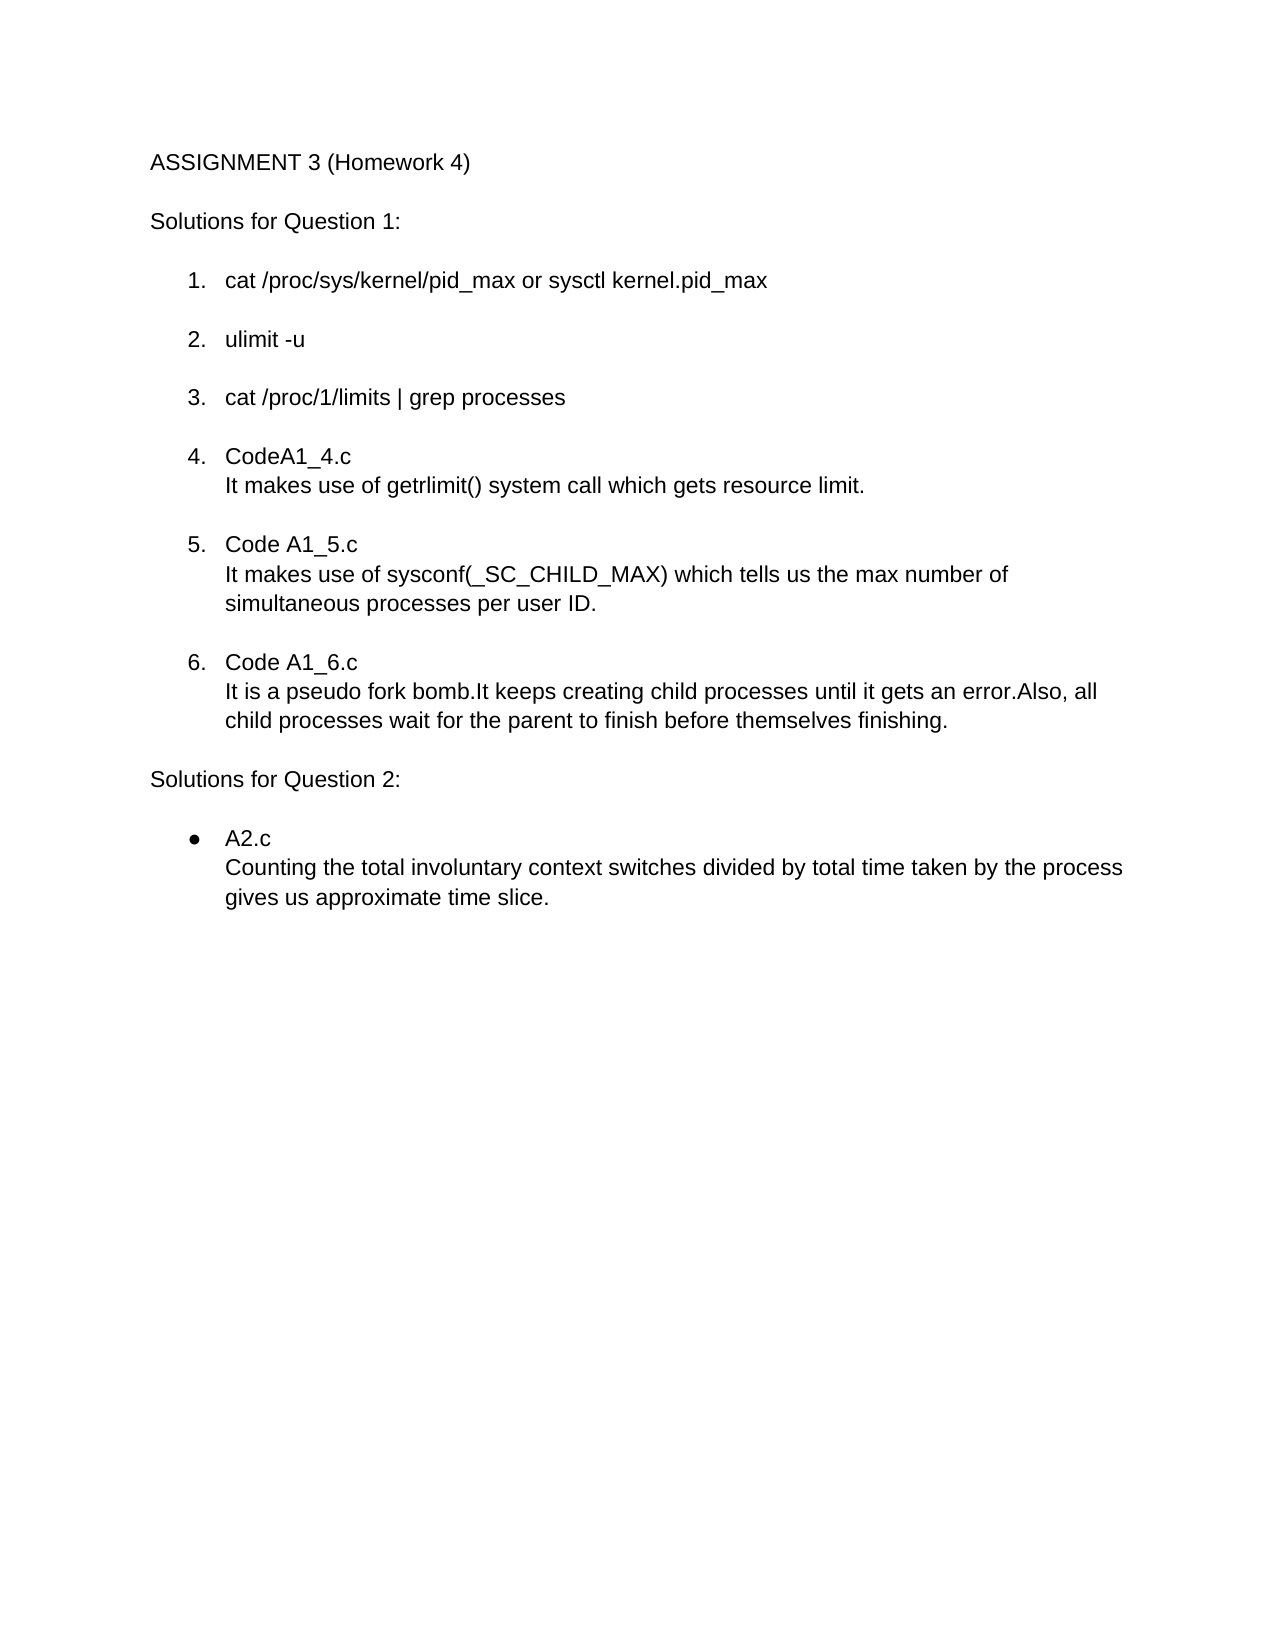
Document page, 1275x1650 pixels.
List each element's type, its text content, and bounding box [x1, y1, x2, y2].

list ulimit -u [187, 326, 1125, 381]
list Code A1_6.c It is a pseudo fork bomb.It keeps creating child processes until it gets an error.Also, all child processes wait for the parent to finish before themselves finishing. [187, 649, 1125, 734]
text ASSIGNMENT 3 (Homework 4) [150, 150, 1125, 176]
list Code A1_5.c It makes use of sysconf(_SC_CHILD_MAX) which tells us the max number of simultaneous processes per user ID. [187, 532, 1125, 646]
text Solutions for Question 2: [150, 767, 1125, 792]
list CodeA1_4.c It makes use of getrlimit() system call which gets resource limit. [187, 444, 1125, 528]
list cat /proc/sys/kernel/pid_max or sysctl kernel.pid_max [187, 267, 1125, 322]
list A2.c Counting the total involuntary context switches divided by total time taken by the process gives us approximate time slice. [187, 826, 1125, 910]
text Solutions for Question 1: [150, 209, 1125, 234]
list cat /proc/1/limits | grep processes [187, 385, 1125, 440]
